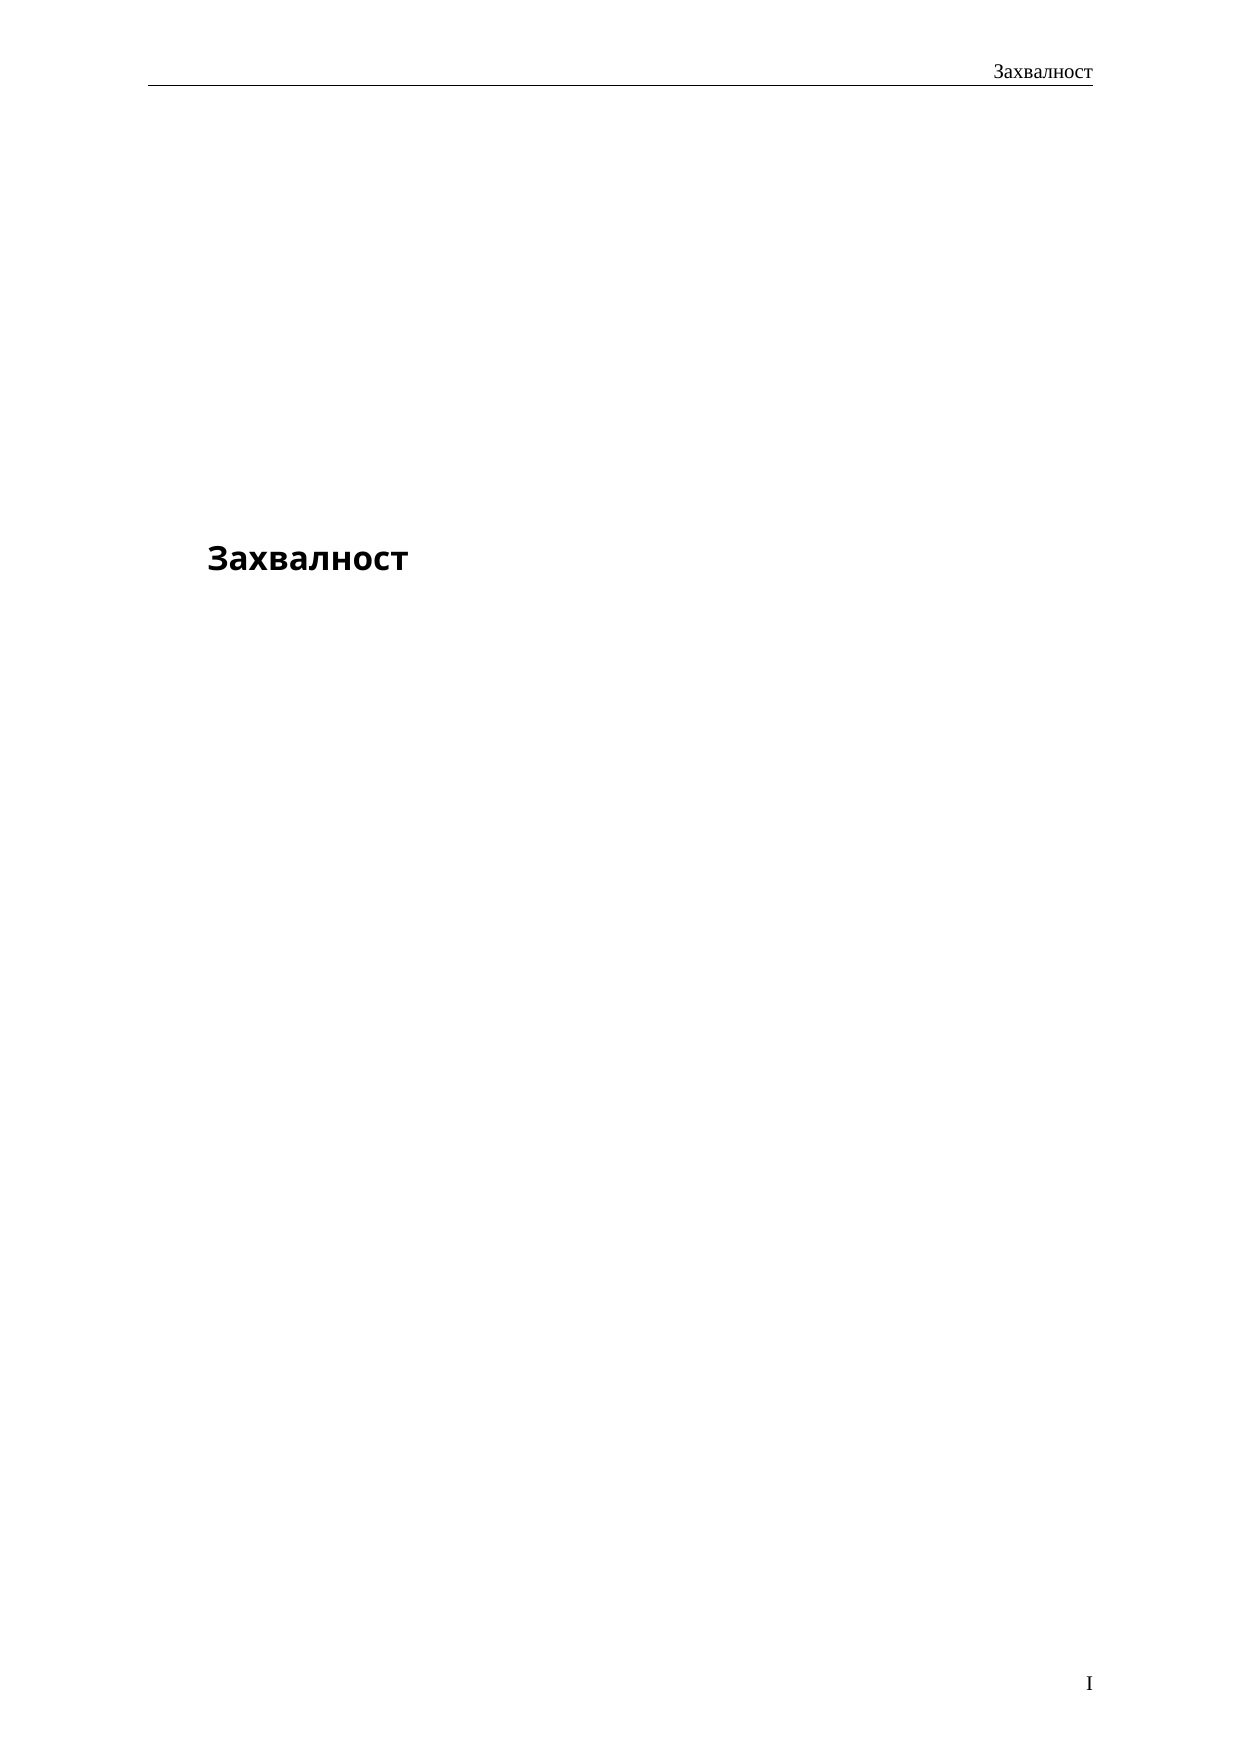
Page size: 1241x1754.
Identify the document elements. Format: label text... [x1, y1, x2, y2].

text Захвалност [148, 535, 1093, 580]
